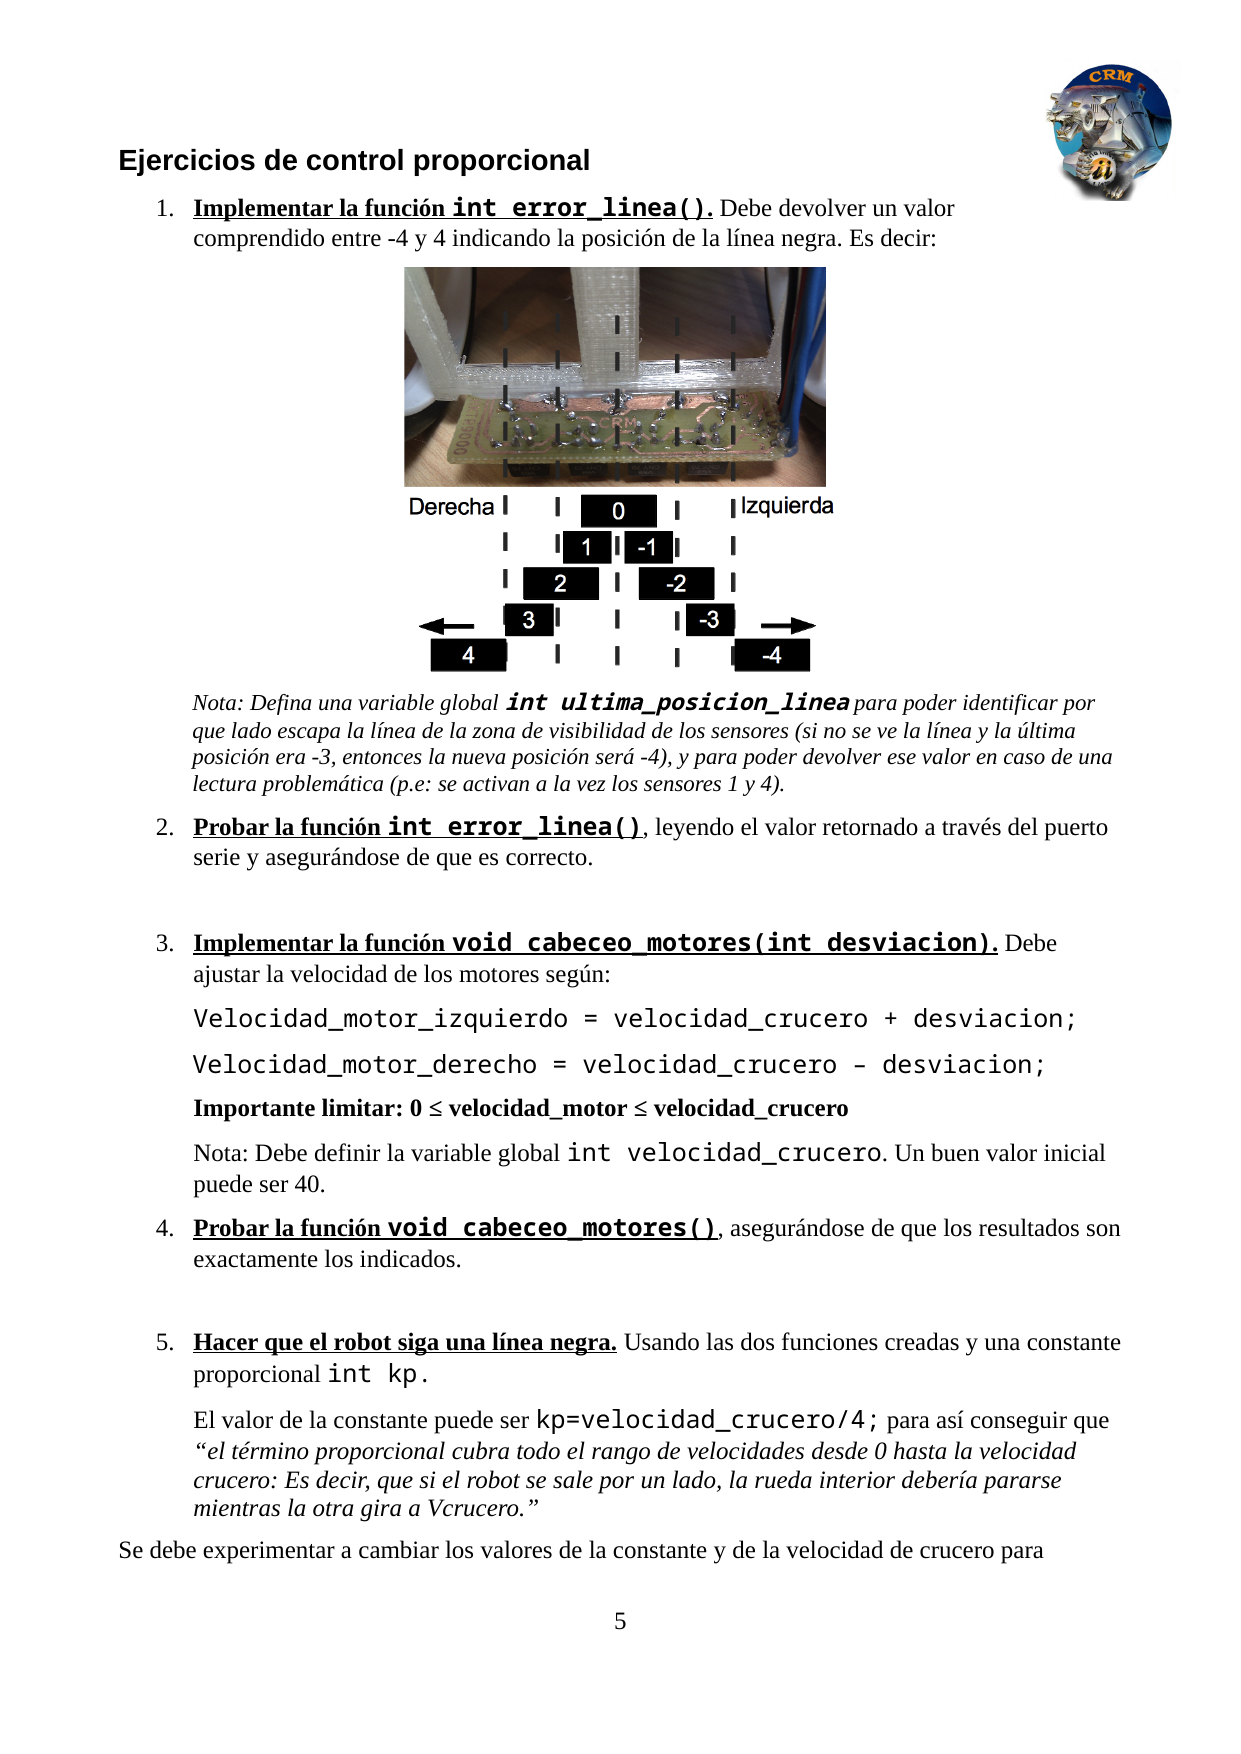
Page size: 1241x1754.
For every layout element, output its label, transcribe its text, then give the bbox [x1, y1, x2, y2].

list Velocidad_motor_izquierdo = velocidad_crucero + desviacion; [156, 1000, 1122, 1034]
list Probar la función int error_linea(), leyendo el valor retornado a través del puerto serie y asegurándose de que es correcto. [156, 808, 1122, 871]
text Se debe experimentar a cambiar los valores de la constante y de la velocidad de crucero para [118, 1535, 1122, 1563]
text Nota: Defina una variable global int ultima_posicion_linea para poder identificar por que lado escapa la línea de la zona de visibilidad de los sensores (si no se ve la línea y la última posición era -3, entonces la nueva posición será -4), y para poder devolver ese valor en caso de una lectura problemática (p.e: se activan a la vez los sensores 1 y 4). [192, 264, 1122, 796]
subtitle Ejercicios de control proporcional [118, 143, 1039, 177]
picture [1039, 59, 1181, 201]
list Implementar la función int error_linea(). Debe devolver un valor comprendido entre -4 y 4 indicando la posición de la línea negra. Es decir: [156, 189, 1122, 252]
list Nota: Debe definir la variable global int velocidad_crucero. Un buen valor inicial puede ser 40. [156, 1135, 1122, 1197]
list Probar la función void cabeceo_motores(), asegurándose de que los resultados son exactamente los indicados. [156, 1210, 1122, 1273]
picture [404, 267, 836, 674]
list Importante limitar: 0 ≤ velocidad_motor ≤ velocidad_crucero [156, 1093, 1122, 1122]
list Velocidad_motor_derecho = velocidad_crucero – desviacion; [192, 1047, 1122, 1081]
list Hacer que el robot siga una línea negra. Usando las dos funciones creadas y una constante proporcional int kp. [156, 1327, 1122, 1389]
list Implementar la función void cabeceo_motores(int desviacion). Debe ajustar la velocidad de los motores según: [156, 925, 1122, 988]
list El valor de la constante puede ser kp=velocidad_crucero/4; para así conseguir que “el término proporcional cubra todo el rango de velocidades desde 0 hasta la velocidad crucero: Es decir, que si el robot se sale por un lado, la rueda interior debería pararse mientras la otra gira a Vcrucero.” [156, 1402, 1122, 1522]
